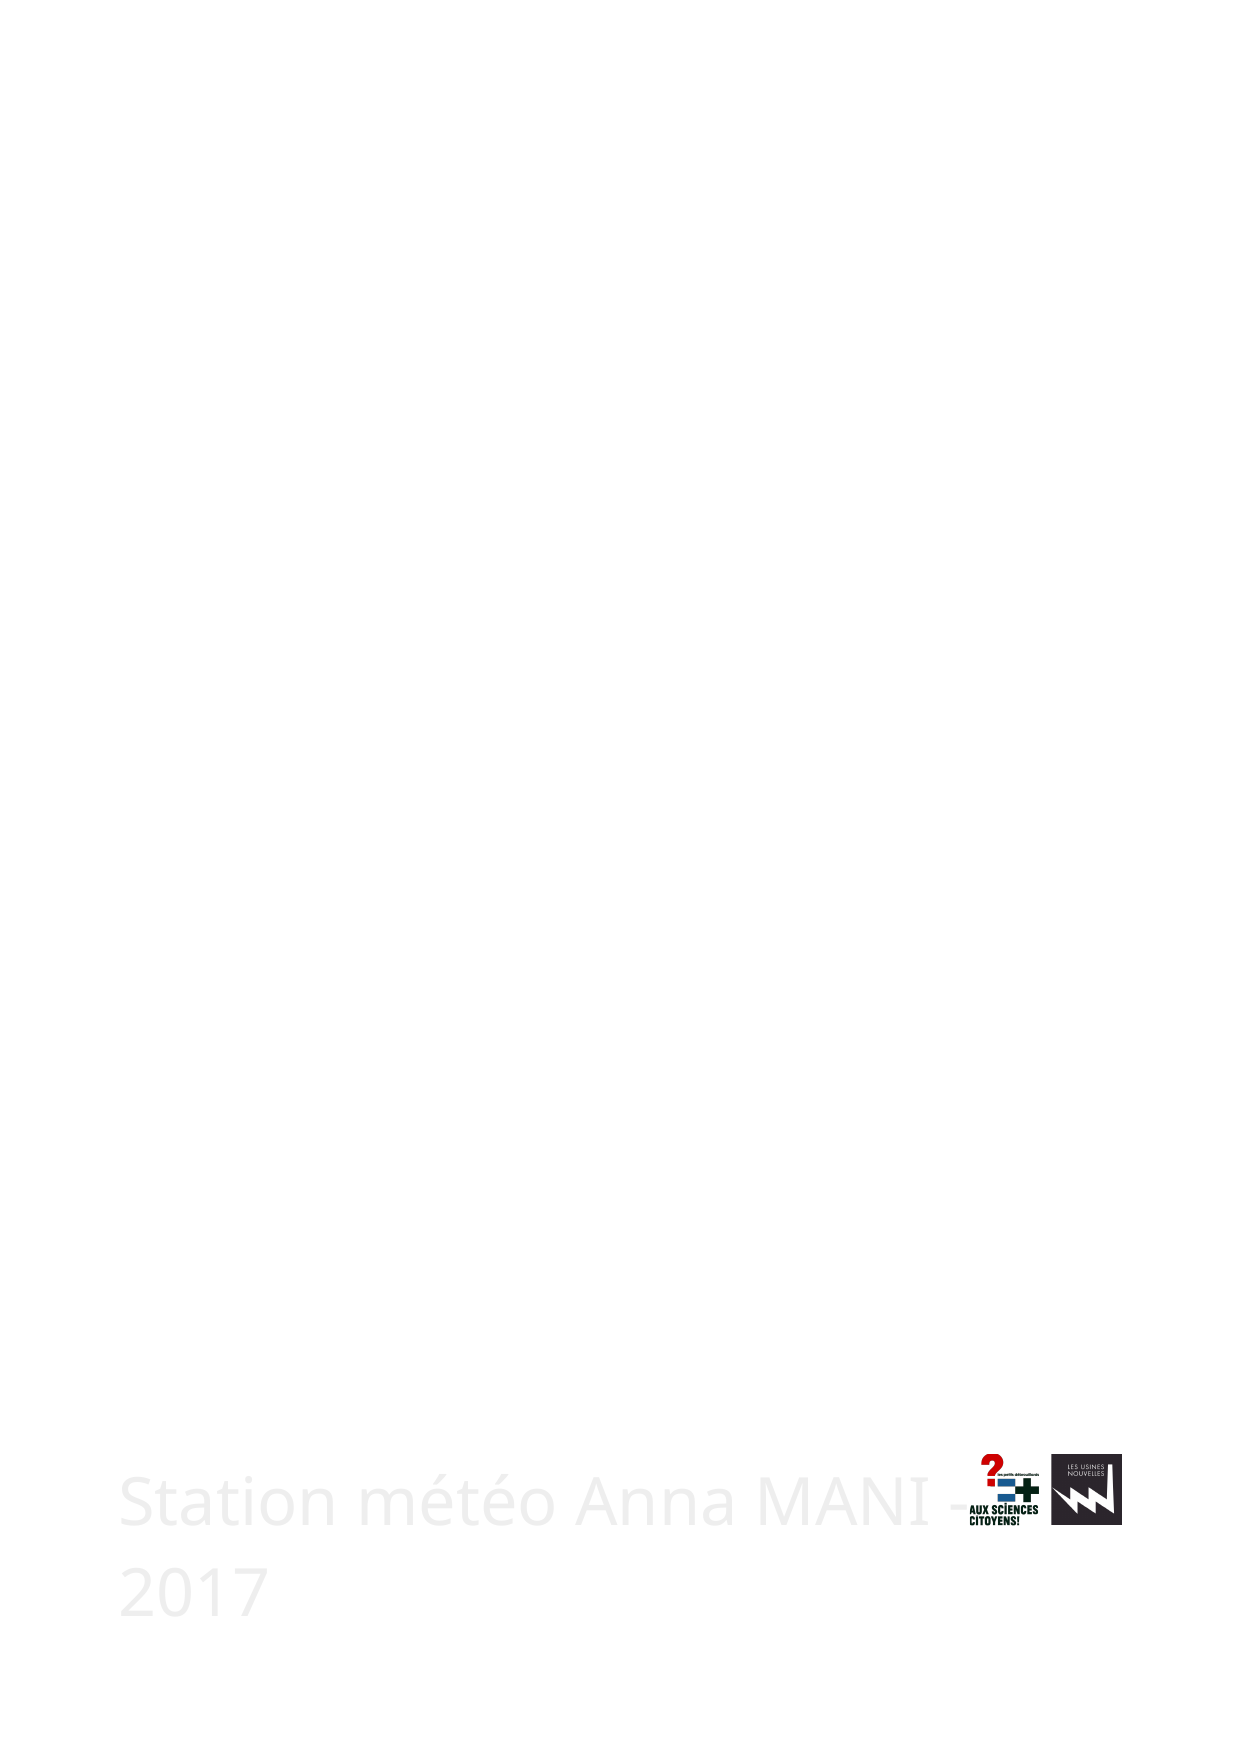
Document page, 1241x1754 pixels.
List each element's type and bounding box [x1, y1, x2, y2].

picture [1051, 1454, 1122, 1525]
picture [969, 1454, 1039, 1526]
